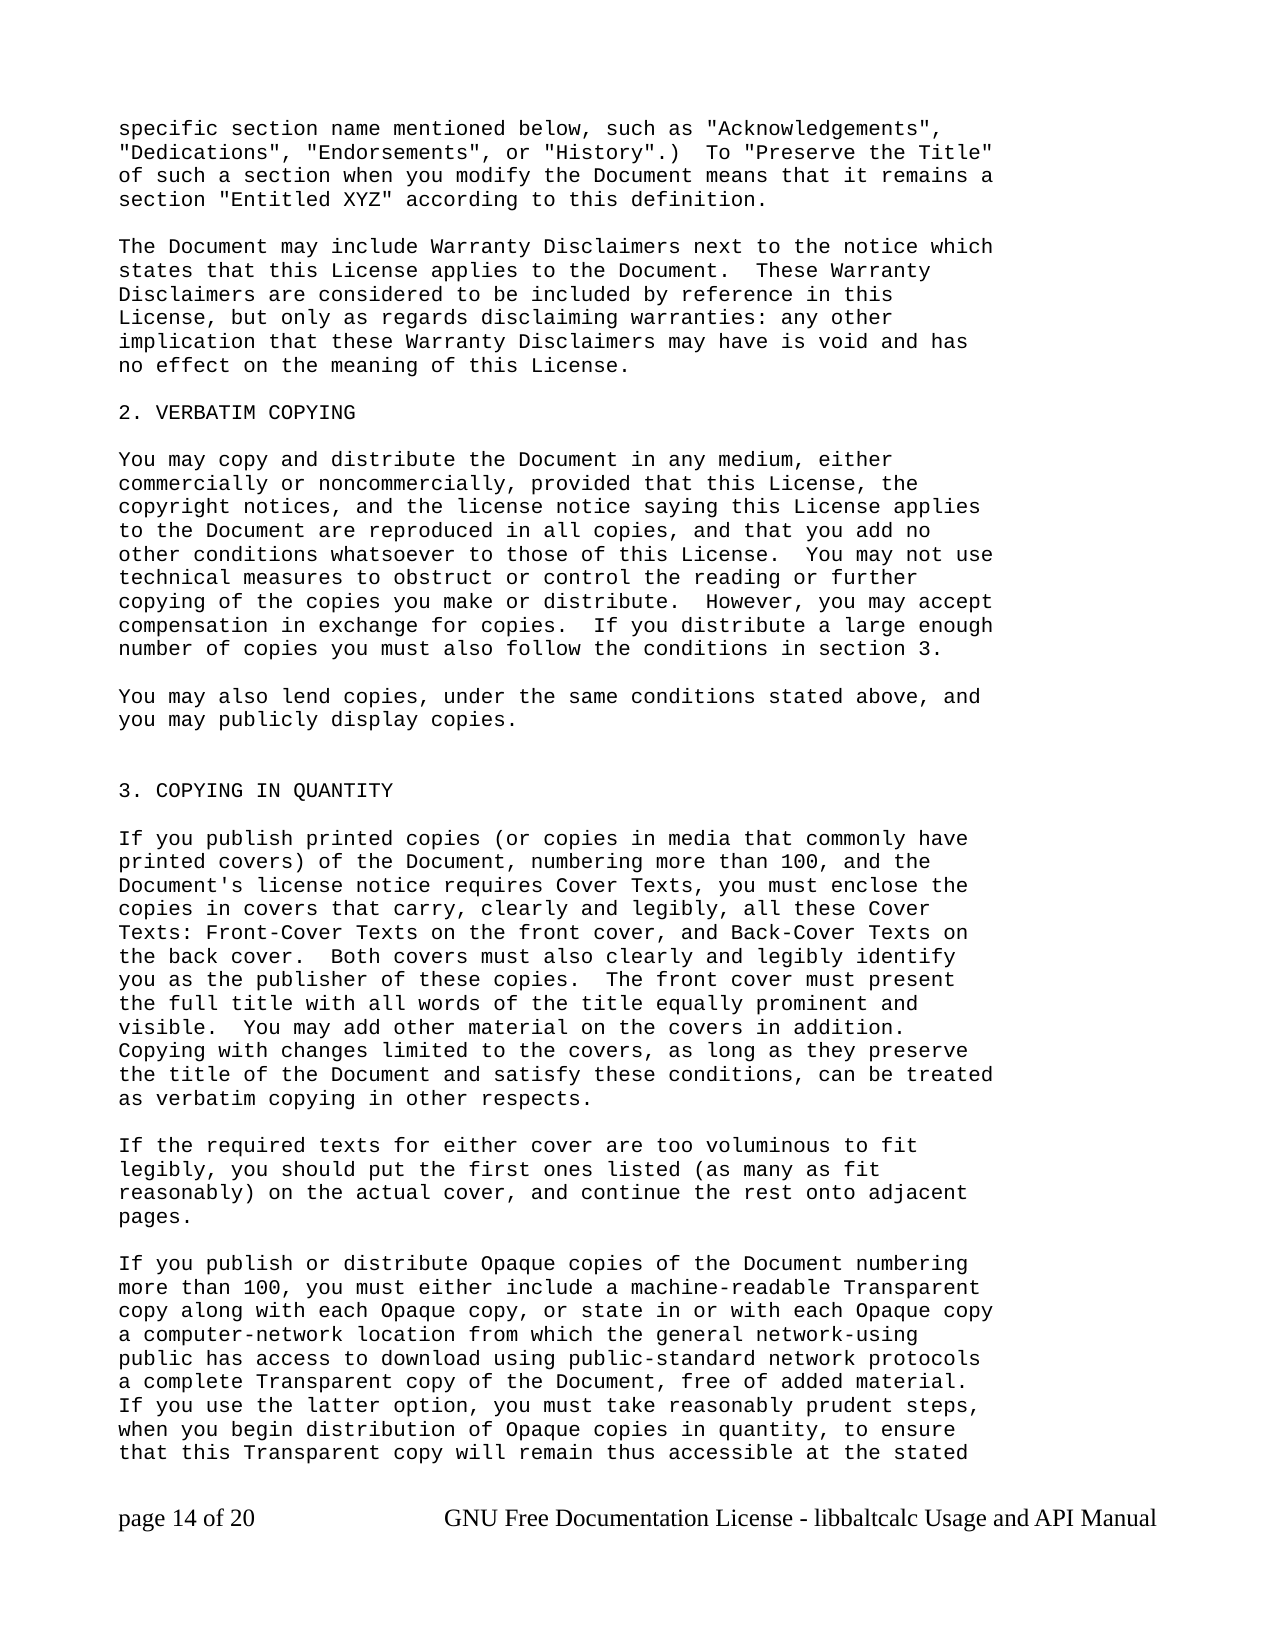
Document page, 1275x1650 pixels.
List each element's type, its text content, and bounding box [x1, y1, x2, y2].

text compensation in exchange for copies. If you distribute a large enough [118, 615, 1157, 638]
text as verbatim copying in other respects. [118, 1088, 1157, 1111]
text specific section name mentioned below, such as "Acknowledgements", [118, 118, 1157, 142]
text you as the publisher of these copies. The front cover must present [118, 969, 1157, 993]
text states that this License applies to the Document. These Warranty [118, 260, 1157, 284]
text pages. [118, 1206, 1157, 1229]
text number of copies you must also follow the conditions in section 3. [118, 638, 1157, 662]
text The Document may include Warranty Disclaimers next to the notice which [118, 236, 1157, 260]
text printed covers) of the Document, numbering more than 100, and the [118, 851, 1157, 875]
text legibly, you should put the first ones listed (as many as fit [118, 1158, 1157, 1182]
text the full title with all words of the title equally prominent and [118, 993, 1157, 1017]
text a complete Transparent copy of the Document, free of added material. [118, 1371, 1157, 1395]
text other conditions whatsoever to those of this License. You may not use [118, 544, 1157, 567]
text of such a section when you modify the Document means that it remains a [118, 165, 1157, 189]
text public has access to download using public-standard network protocols [118, 1348, 1157, 1371]
text implication that these Warranty Disclaimers may have is void and has [118, 331, 1157, 354]
text If the required texts for either cover are too voluminous to fit [118, 1135, 1157, 1158]
text a computer-network location from which the general network-using [118, 1324, 1157, 1348]
text reasonably) on the actual cover, and continue the rest onto adjacent [118, 1182, 1157, 1206]
text to the Document are reproduced in all copies, and that you add no [118, 520, 1157, 544]
text You may also lend copies, under the same conditions stated above, and [118, 686, 1157, 709]
text copy along with each Opaque copy, or state in or with each Opaque copy [118, 1300, 1157, 1324]
text copying of the copies you make or distribute. However, you may accept [118, 591, 1157, 615]
text technical measures to obstruct or control the reading or further [118, 567, 1157, 591]
text If you use the latter option, you must take reasonably prudent steps, [118, 1395, 1157, 1419]
text 3. COPYING IN QUANTITY [118, 780, 1157, 804]
text copies in covers that carry, clearly and legibly, all these Cover [118, 898, 1157, 922]
text "Dedications", "Endorsements", or "History".) To "Preserve the Title" [118, 142, 1157, 165]
text the title of the Document and satisfy these conditions, can be treated [118, 1064, 1157, 1088]
text You may copy and distribute the Document in any medium, either [118, 449, 1157, 473]
text more than 100, you must either include a machine-readable Transparent [118, 1277, 1157, 1300]
text commercially or noncommercially, provided that this License, the [118, 473, 1157, 496]
text that this Transparent copy will remain thus accessible at the stated [118, 1442, 1157, 1466]
text Disclaimers are considered to be included by reference in this [118, 284, 1157, 307]
text section "Entitled XYZ" according to this definition. [118, 189, 1157, 213]
text Copying with changes limited to the covers, as long as they preserve [118, 1040, 1157, 1064]
text Document's license notice requires Cover Texts, you must enclose the [118, 875, 1157, 898]
text License, but only as regards disclaiming warranties: any other [118, 307, 1157, 331]
text visible. You may add other material on the covers in addition. [118, 1017, 1157, 1040]
text when you begin distribution of Opaque copies in quantity, to ensure [118, 1419, 1157, 1442]
text you may publicly display copies. [118, 709, 1157, 733]
text If you publish printed copies (or copies in media that commonly have [118, 827, 1157, 851]
text 2. VERBATIM COPYING [118, 402, 1157, 426]
text Texts: Front-Cover Texts on the front cover, and Back-Cover Texts on [118, 922, 1157, 946]
text the back cover. Both covers must also clearly and legibly identify [118, 946, 1157, 969]
text If you publish or distribute Opaque copies of the Document numbering [118, 1253, 1157, 1277]
text no effect on the meaning of this License. [118, 354, 1157, 378]
text copyright notices, and the license notice saying this License applies [118, 496, 1157, 520]
